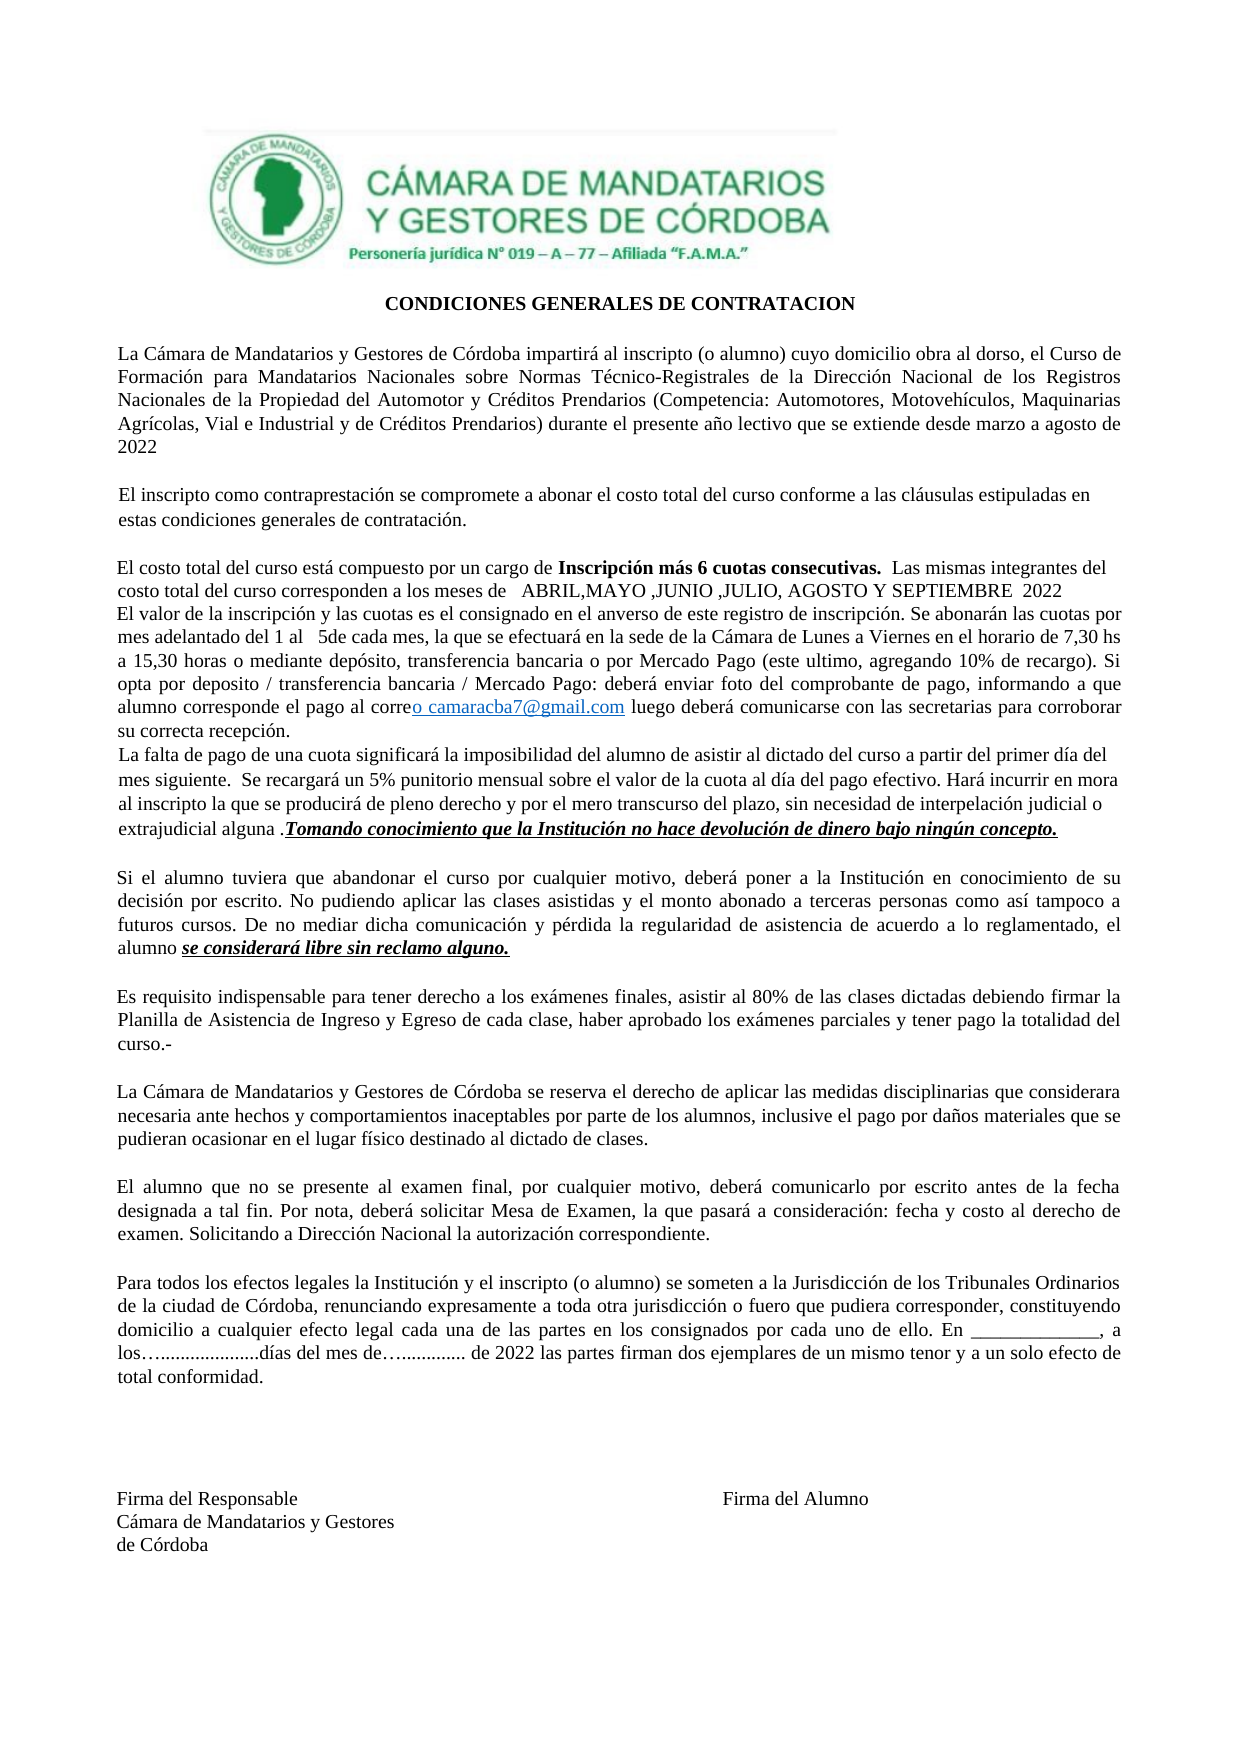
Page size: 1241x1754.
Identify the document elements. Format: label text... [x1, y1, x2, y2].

text de Córdoba [116, 1533, 488, 1556]
text El costo total del curso está compuesto por un cargo de Inscripción más 6 cuotas consecutivas. Las mismas integrantes del costo total del curso corresponden a los meses de ABRIL,MAYO ,JUNIO ,JULIO, AGOSTO Y SEPTIEMBRE 2022 [116, 557, 1127, 602]
text Es requisito indispensable para tener derecho a los exámenes finales, asistir al 80% de las clases dictadas debiendo firmar la Planilla de Asistencia de Ingreso y Egreso de cada clase, haber aprobado los exámenes parciales y tener pago la totalidad del curso.- [116, 985, 1123, 1054]
text Si el alumno tuviera que abandonar el curso por cualquier motivo, deberá poner a la Institución en conocimiento de su decisión por escrito. No pudiendo aplicar las clases asistidas y el monto abonado a terceras personas como así tampoco a futuros cursos. De no mediar dicha comunicación y pérdida la regularidad de asistencia de acuerdo a lo reglamentado, el alumno se considerará libre sin reclamo alguno. [116, 866, 1123, 959]
subtitle CONDICIONES GENERALES DE CONTRATACION [118, 292, 1122, 315]
text El alumno que no se presente al examen final, por cualquier motivo, deberá comunicarlo por escrito antes de la fecha designada a tal fin. Por nota, deberá solicitar Mesa de Examen, la que pasará a consideración: fecha y costo al derecho de examen. Solicitando a Dirección Nacional la autorización correspondiente. [116, 1176, 1123, 1245]
text La Cámara de Mandatarios y Gestores de Córdoba impartirá al inscripto (o alumno) cuyo domicilio obra al dorso, el Curso de Formación para Mandatarios Nacionales sobre Normas Técnico-Registrales de la Dirección Nacional de los Registros Nacionales de la Propiedad del Automotor y Créditos Prendarios (Competencia: Automotores, Motovehículos, Maquinarias Agrícolas, Vial e Industrial y de Créditos Prendarios) durante el presente año lectivo que se extiende desde marzo a agosto de 2022 [117, 342, 1123, 458]
text El inscripto como contraprestación se compromete a abonar el costo total del curso conforme a las cláusulas estipuladas en estas condiciones generales de contratación. [118, 483, 1127, 531]
text Para todos los efectos legales la Institución y el inscripto (o alumno) se someten a la Jurisdicción de los Tribunales Ordinarios de la ciudad de Córdoba, renunciando expresamente a toda otra jurisdicción o fuero que pudiera corresponder, constituyendo domicilio a cualquier efecto legal cada una de las partes en los consignados por cada uno de ello. En _____________, a los…....................días del mes de…............. de 2022 las partes firman dos ejemplares de un mismo tenor y a un solo efecto de total conformidad. [116, 1271, 1123, 1387]
text Firma del Responsable Firma del Alumno [116, 1487, 1123, 1510]
picture [155, 118, 1098, 291]
text La Cámara de Mandatarios y Gestores de Córdoba se reserva el derecho de aplicar las medidas disciplinarias que considerara necesaria ante hechos y comportamientos inaceptables por parte de los alumnos, inclusive el pago por daños materiales que se pudieran ocasionar en el lugar físico destinado al dictado de clases. [116, 1080, 1123, 1150]
text La falta de pago de una cuota significará la imposibilidad del alumno de asistir al dictado del curso a partir del primer día del mes siguiente. Se recargará un 5% punitorio mensual sobre el valor de la cuota al día del pago efectivo. Hará incurrir en mora al inscripto la que se producirá de pleno derecho y por el mero transcurso del plazo, sin necesidad de interpelación judicial o extrajudicial alguna .Tomando conocimiento que la Institución no hace devolución de dinero bajo ningún concepto. [118, 743, 1127, 839]
text El valor de la inscripción y las cuotas es el consignado en el anverso de este registro de inscripción. Se abonarán las cuotas por mes adelantado del 1 al 5de cada mes, la que se efectuará en la sede de la Cámara de Lunes a Viernes en el horario de 7,30 hs a 15,30 horas o mediante depósito, transferencia bancaria o por Mercado Pago (este ultimo, agregando 10% de recargo). Si opta por deposito / transferencia bancaria / Mercado Pago: deberá enviar foto del comprobante de pago, informando a que alumno corresponde el pago al correo camaracba7@gmail.com luego deberá comunicarse con las secretarias para corroborar su correcta recepción. [116, 602, 1123, 742]
text Cámara de Mandatarios y Gestores [116, 1511, 488, 1533]
